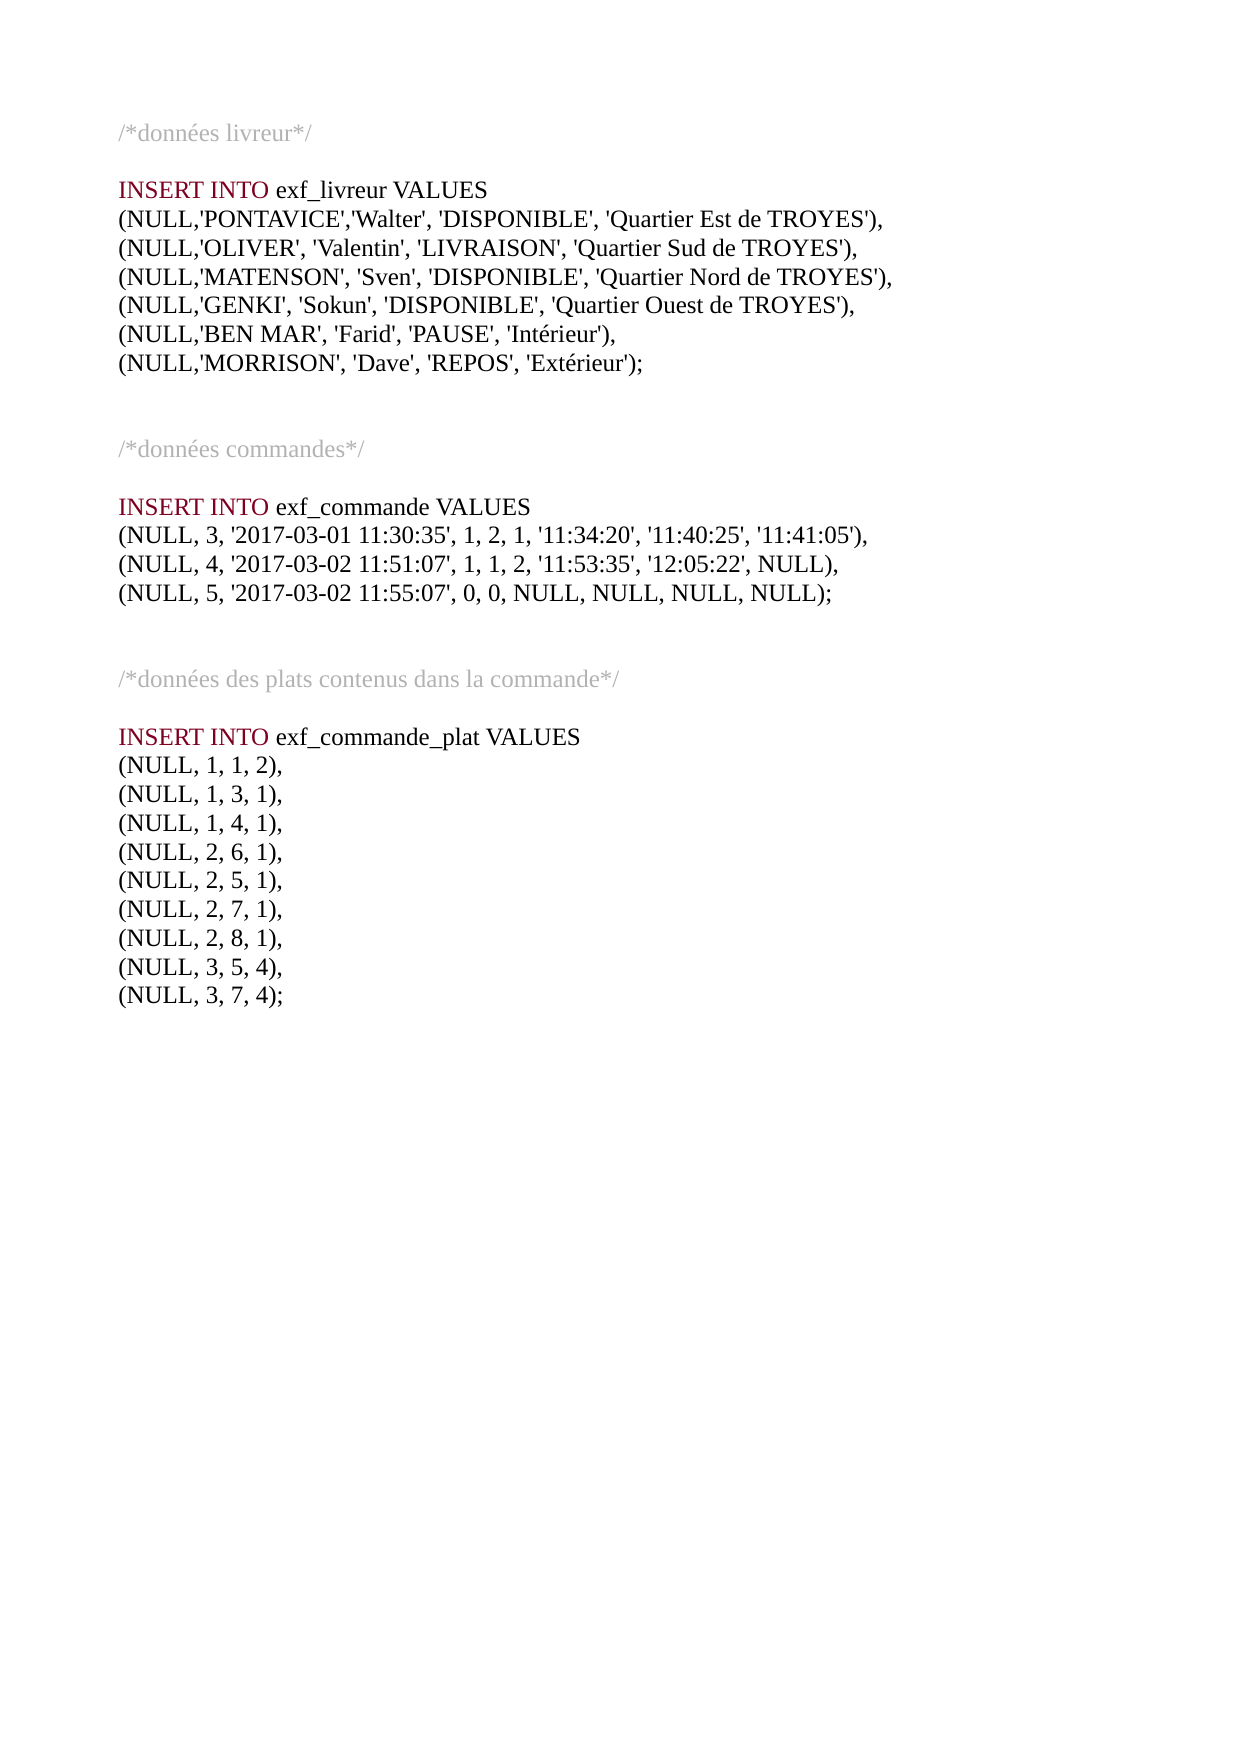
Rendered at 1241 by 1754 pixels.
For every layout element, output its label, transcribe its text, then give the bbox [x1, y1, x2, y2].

text /*données livreur*/ [118, 118, 1122, 147]
text (NULL, 1, 3, 1), [118, 779, 1122, 808]
text (NULL,'PONTAVICE','Walter', 'DISPONIBLE', 'Quartier Est de TROYES'), [118, 204, 1122, 233]
text (NULL, 2, 7, 1), [118, 894, 1122, 923]
text (NULL,'MATENSON', 'Sven', 'DISPONIBLE', 'Quartier Nord de TROYES'), [118, 262, 1122, 291]
text (NULL, 2, 5, 1), [118, 866, 1122, 894]
text INSERT INTO exf_livreur VALUES [118, 176, 1122, 204]
text (NULL,'GENKI', 'Sokun', 'DISPONIBLE', 'Quartier Ouest de TROYES'), [118, 291, 1122, 319]
text (NULL, 3, 7, 4); [118, 981, 1122, 1009]
text (NULL,'MORRISON', 'Dave', 'REPOS', 'Extérieur'); [118, 348, 1122, 377]
text INSERT INTO exf_commande VALUES [118, 492, 1122, 521]
text /*données commandes*/ [118, 434, 1122, 463]
text (NULL, 1, 4, 1), [118, 808, 1122, 837]
text (NULL, 3, 5, 4), [118, 952, 1122, 981]
text (NULL, 5, '2017-03-02 11:55:07', 0, 0, NULL, NULL, NULL, NULL); [118, 578, 1122, 607]
text INSERT INTO exf_commande_plat VALUES [118, 722, 1122, 751]
text (NULL, 1, 1, 2), [118, 751, 1122, 779]
text (NULL, 2, 6, 1), [118, 837, 1122, 866]
text (NULL, 3, '2017-03-01 11:30:35', 1, 2, 1, '11:34:20', '11:40:25', '11:41:05'), [118, 521, 1122, 549]
text /*données des plats contenus dans la commande*/ [118, 664, 1122, 693]
text (NULL, 2, 8, 1), [118, 923, 1122, 952]
text (NULL, 4, '2017-03-02 11:51:07', 1, 1, 2, '11:53:35', '12:05:22', NULL), [118, 549, 1122, 578]
text (NULL,'OLIVER', 'Valentin', 'LIVRAISON', 'Quartier Sud de TROYES'), [118, 233, 1122, 262]
text (NULL,'BEN MAR', 'Farid', 'PAUSE', 'Intérieur'), [118, 319, 1122, 348]
